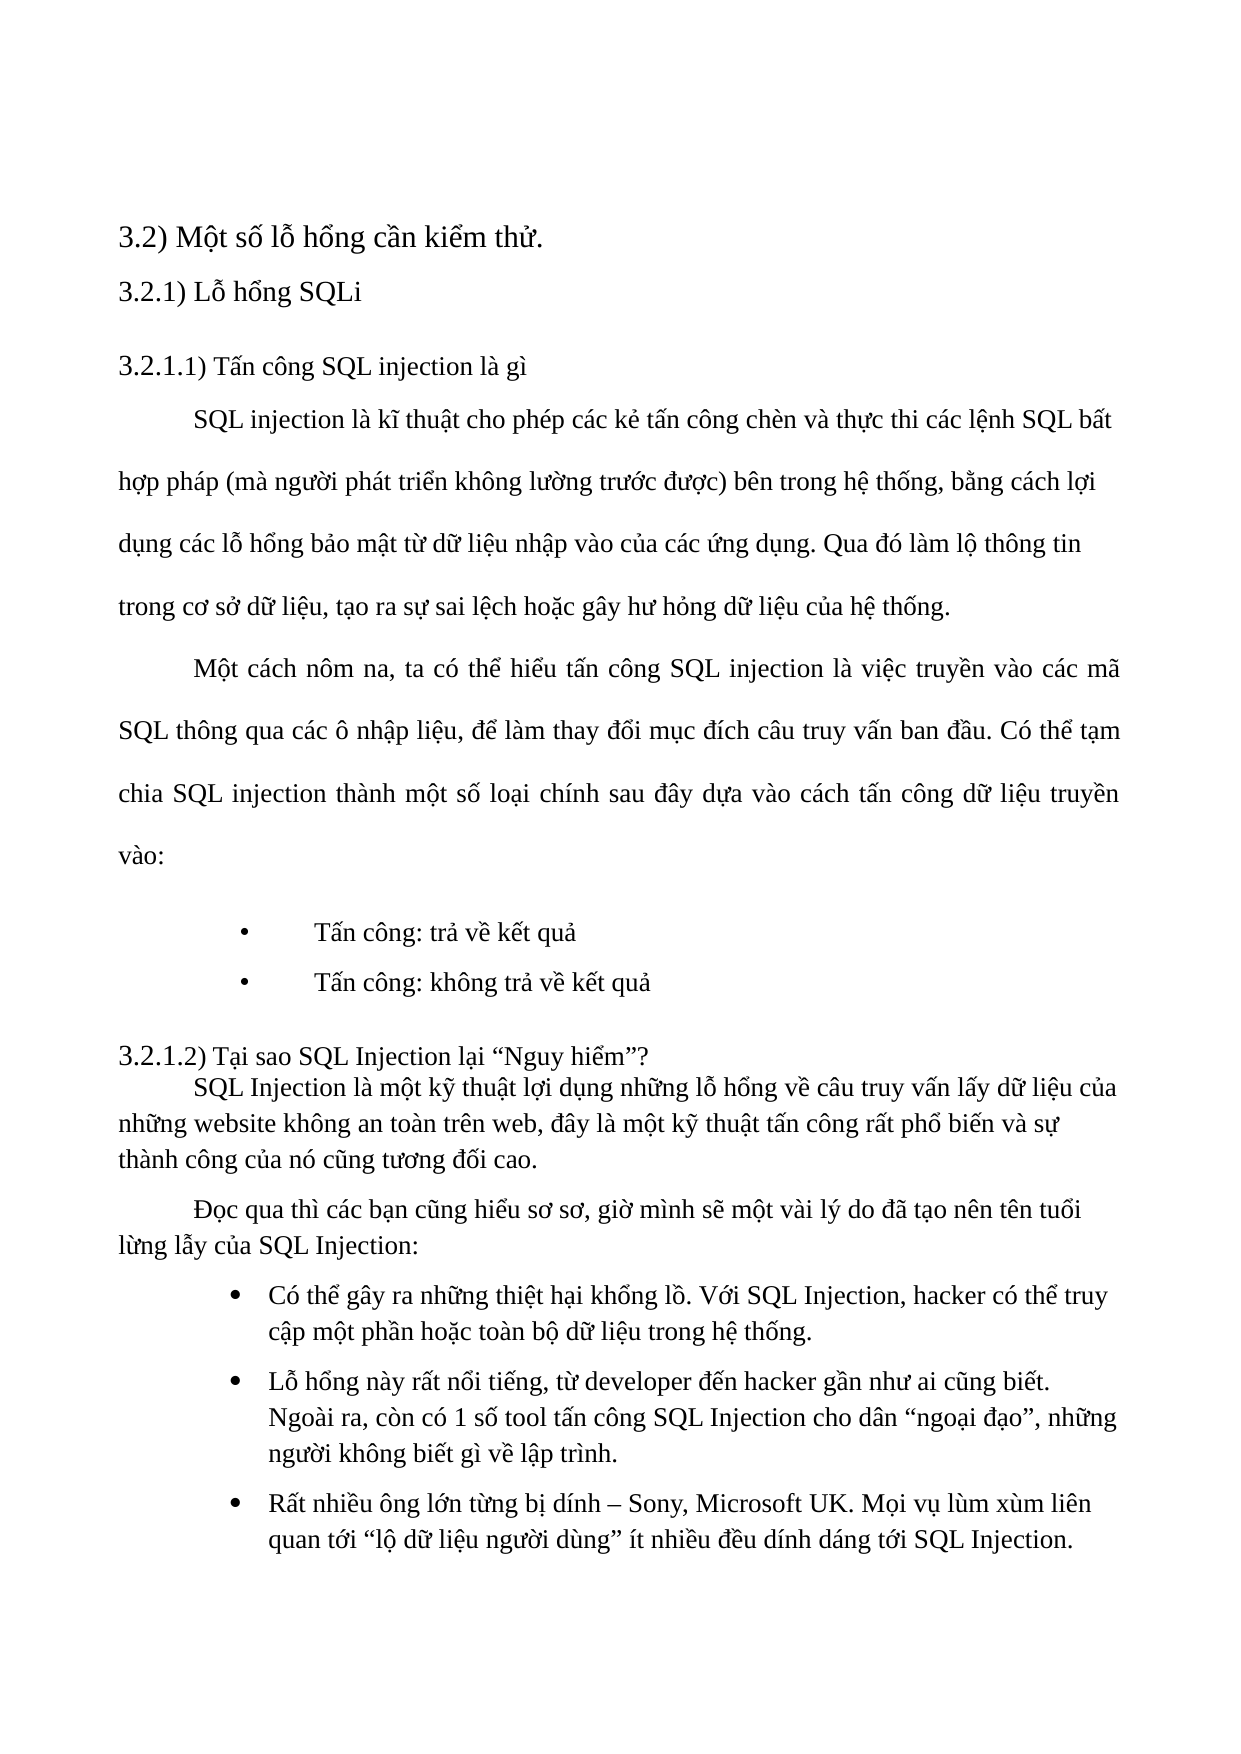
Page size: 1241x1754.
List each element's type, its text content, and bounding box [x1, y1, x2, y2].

list Rất nhiều ông lớn từng bị dính – Sony, Microsoft UK. Mọi vụ lùm xùm liên quan tới “lộ dữ liệu người dùng” ít nhiều đều dính dáng tới SQL Injection. [231, 1487, 1122, 1554]
list Có thể gây ra những thiệt hại khổng lồ. Với SQL Injection, hacker có thể truy cập một phần hoặc toàn bộ dữ liệu trong hệ thống. [231, 1279, 1122, 1346]
text 3.2.1) Lỗ hổng SQLi [118, 274, 1122, 308]
text Đọc qua thì các bạn cũng hiểu sơ sơ, giờ mình sẽ một vài lý do đã tạo nên tên tuổi lừng lẫy của SQL Injection: [118, 1193, 1122, 1260]
text 3.2) Một số lỗ hổng cần kiểm thử. [118, 219, 1122, 255]
text Một cách nôm na, ta có thể hiểu tấn công SQL injection là việc truyền vào các mã SQL thông qua các ô nhập liệu, để làm thay đổi mục đích câu truy vấn ban đầu. Có thể tạm chia SQL injection thành một số loại chính sau đây dựa vào cách tấn công dữ liệu truyền vào: [118, 652, 1122, 870]
list Tấn công: trả về kết quả [240, 916, 1122, 947]
subtitle 3.2.1.2) Tại sao SQL Injection lại “Nguy hiểm”? [118, 1038, 1122, 1071]
subtitle 3.2.1.1) Tấn công SQL injection là gì [118, 348, 1122, 382]
text SQL Injection là một kỹ thuật lợi dụng những lỗ hổng về câu truy vấn lấy dữ liệu của những website không an toàn trên web, đây là một kỹ thuật tấn công rất phổ biến và sự thành công của nó cũng tương đối cao. [118, 1071, 1122, 1174]
subtitle SQL injection là kĩ thuật cho phép các kẻ tấn công chèn và thực thi các lệnh SQL bất hợp pháp (mà người phát triển không lường trước được) bên trong hệ thống, bằng cách lợi dụng các lỗ hổng bảo mật từ dữ liệu nhập vào của các ứng dụng. Qua đó làm lộ thông tin trong cơ sở dữ liệu, tạo ra sự sai lệch hoặc gây hư hỏng dữ liệu của hệ thống. [118, 403, 1122, 621]
list Tấn công: không trả về kết quả [240, 966, 1122, 998]
list Lỗ hổng này rất nổi tiếng, từ developer đến hacker gần như ai cũng biết. Ngoài ra, còn có 1 số tool tấn công SQL Injection cho dân “ngoại đạo”, những người không biết gì về lập trình. [231, 1365, 1122, 1468]
